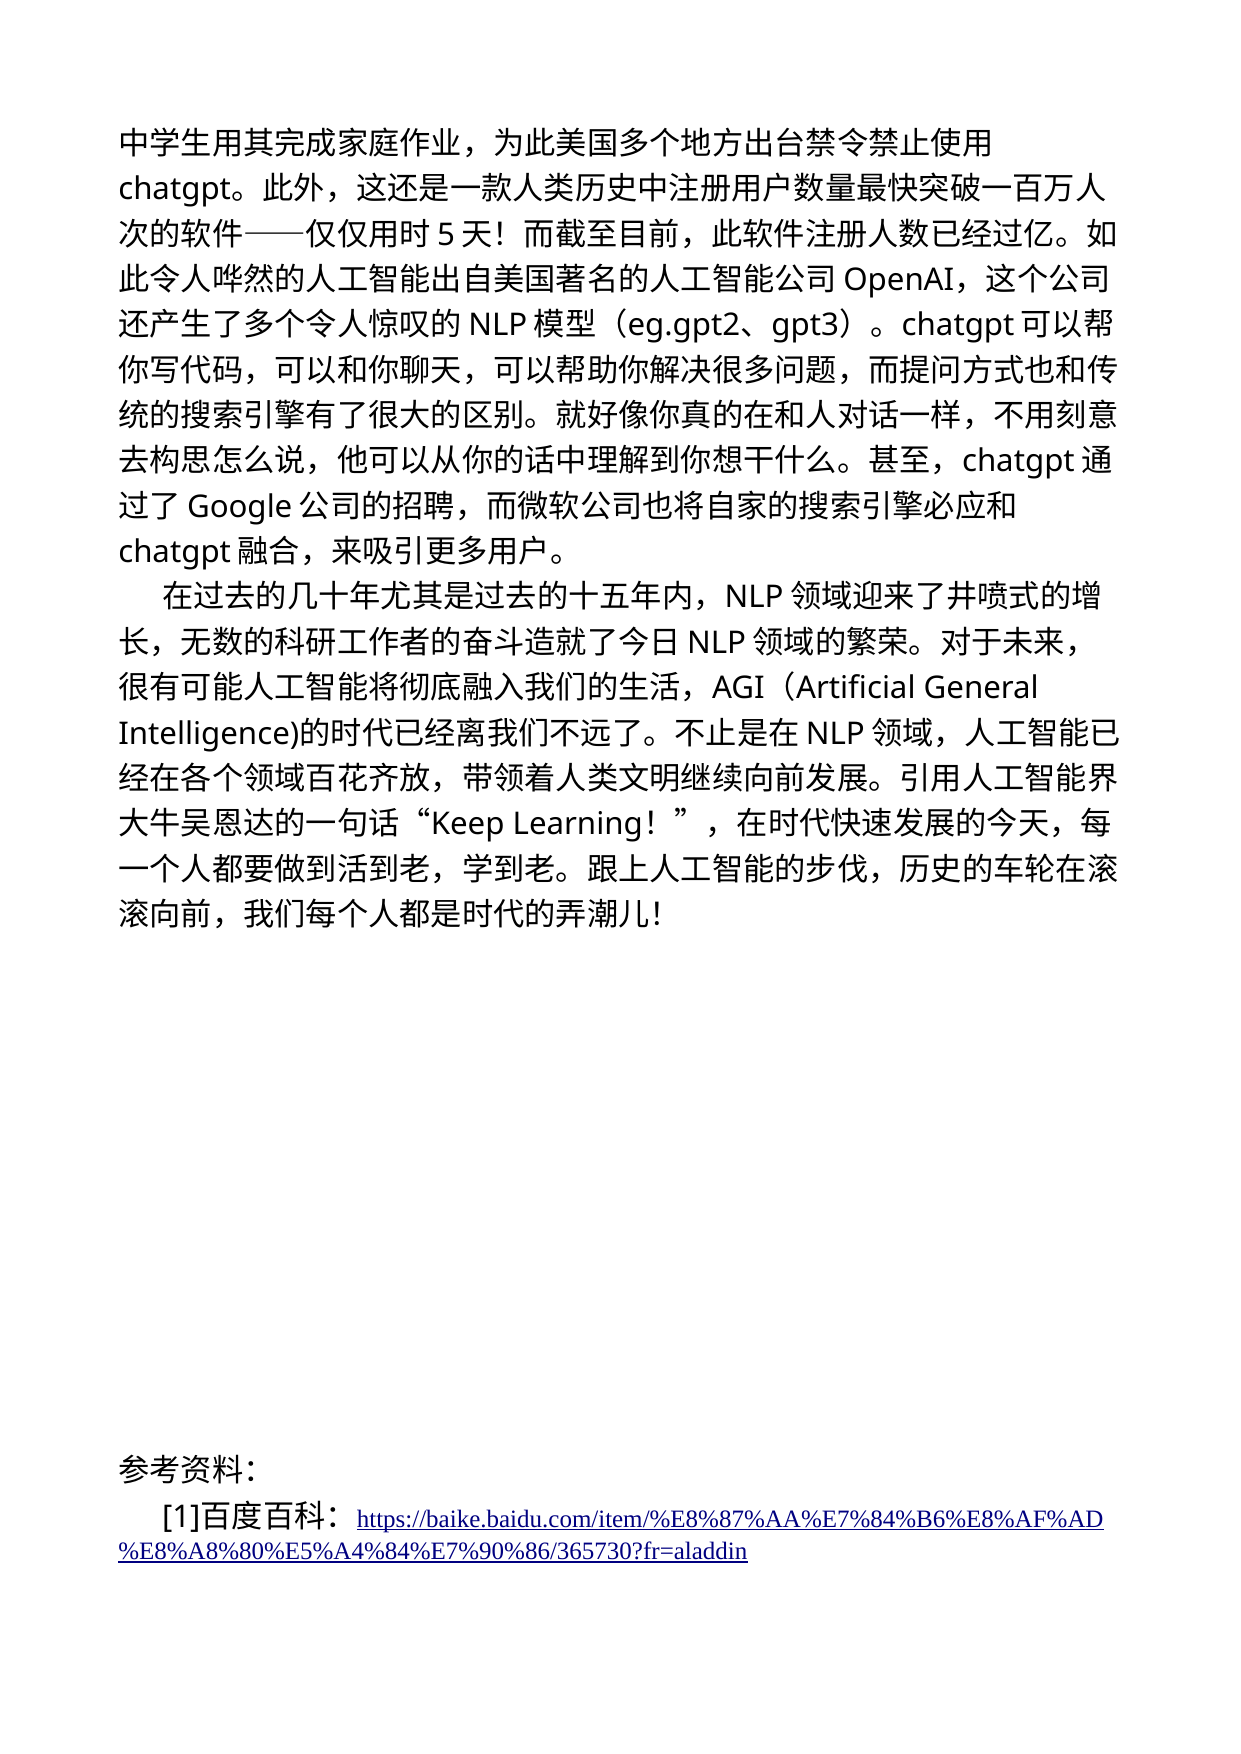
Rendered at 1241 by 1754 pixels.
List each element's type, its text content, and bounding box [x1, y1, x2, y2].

text 在过去的几十年尤其是过去的十五年内，NLP领域迎来了井喷式的增长，无数的科研工作者的奋斗造就了今日NLP领域的繁荣。对于未来，很有可能人工智能将彻底融入我们的生活，AGI（Artificial General Intelligence)的时代已经离我们不远了。不止是在NLP领域，人工智能已经在各个领域百花齐放，带领着人类文明继续向前发展。引用人工智能界大牛吴恩达的一句话“Keep Learning！”，在时代快速发展的今天，每一个人都要做到活到老，学到老。跟上人工智能的步伐，历史的车轮在滚滚向前，我们每个人都是时代的弄潮儿！ [118, 572, 1122, 934]
text [1]百度百科：https://baike.baidu.com/item/%E8%87%AA%E7%84%B6%E8%AF%AD%E8%A8%80%E5%A4%84%E7%90%86/365730?fr=aladdin [118, 1491, 1122, 1565]
text 参考资料： [118, 1446, 1122, 1491]
text 而在2022与2023年交接之时，NLP领域又出现了惊天动地的大事件。chatgpt的横空出世，让全世界无数人都为之惊叹，甚至不少人发出了“我很快就要被人工智能取代了”的感慨。美国最近调查中显示，有九成中学生用其完成家庭作业，为此美国多个地方出台禁令禁止使用chatgpt。此外，这还是一款人类历史中注册用户数量最快突破一百万人次的软件——仅仅用时5天！而截至目前，此软件注册人数已经过亿。如此令人哗然的人工智能出自美国著名的人工智能公司OpenAI，这个公司还产生了多个令人惊叹的NLP模型（eg.gpt2、gpt3）。chatgpt可以帮你写代码，可以和你聊天，可以帮助你解决很多问题，而提问方式也和传统的搜索引擎有了很大的区别。就好像你真的在和人对话一样，不用刻意去构思怎么说，他可以从你的话中理解到你想干什么。甚至，chatgpt通过了Google公司的招聘，而微软公司也将自家的搜索引擎必应和chatgpt融合，来吸引更多用户。 [118, 118, 1122, 572]
